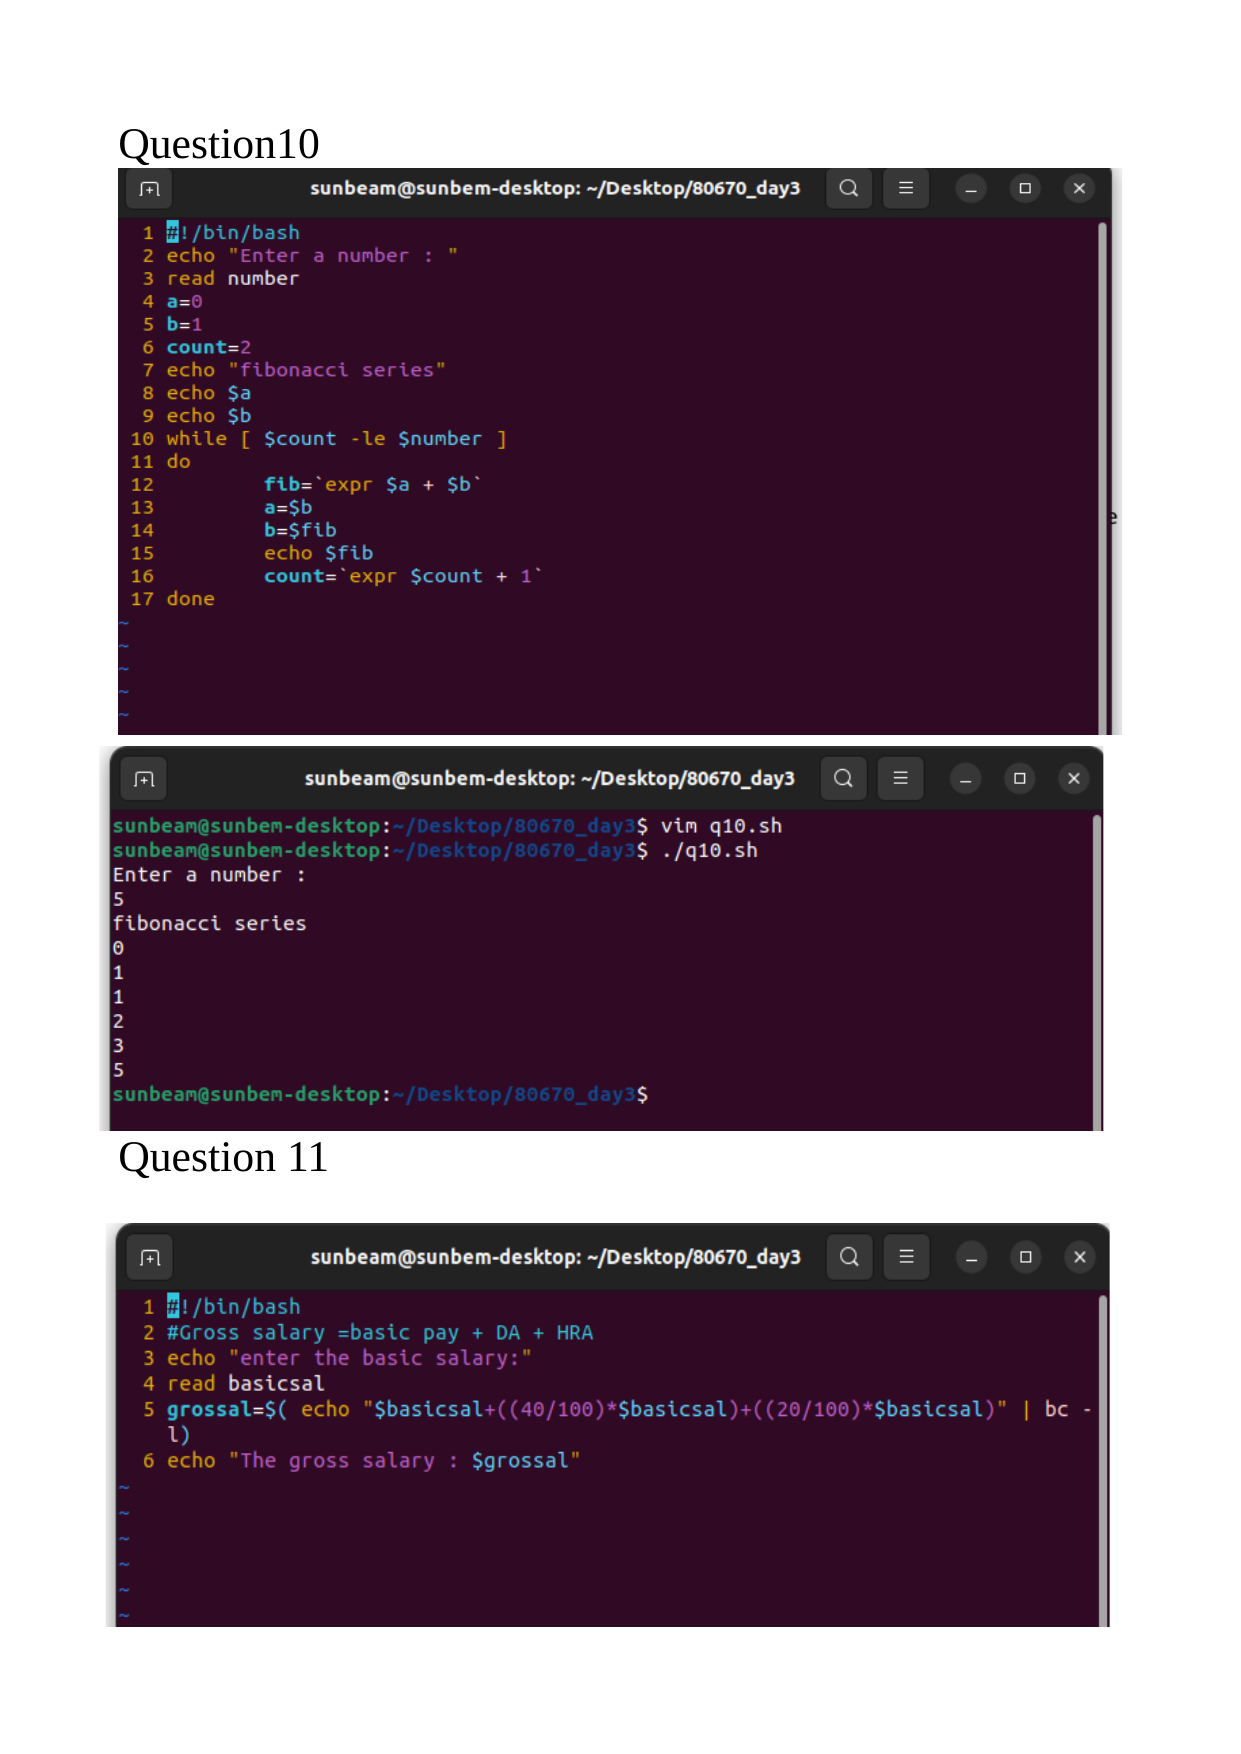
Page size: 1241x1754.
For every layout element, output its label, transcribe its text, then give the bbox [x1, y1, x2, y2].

text Question 11 [118, 735, 1122, 1181]
picture [105, 1223, 1110, 1627]
picture [99, 746, 1104, 1131]
text Question10 [118, 118, 1122, 168]
picture [118, 168, 1123, 735]
